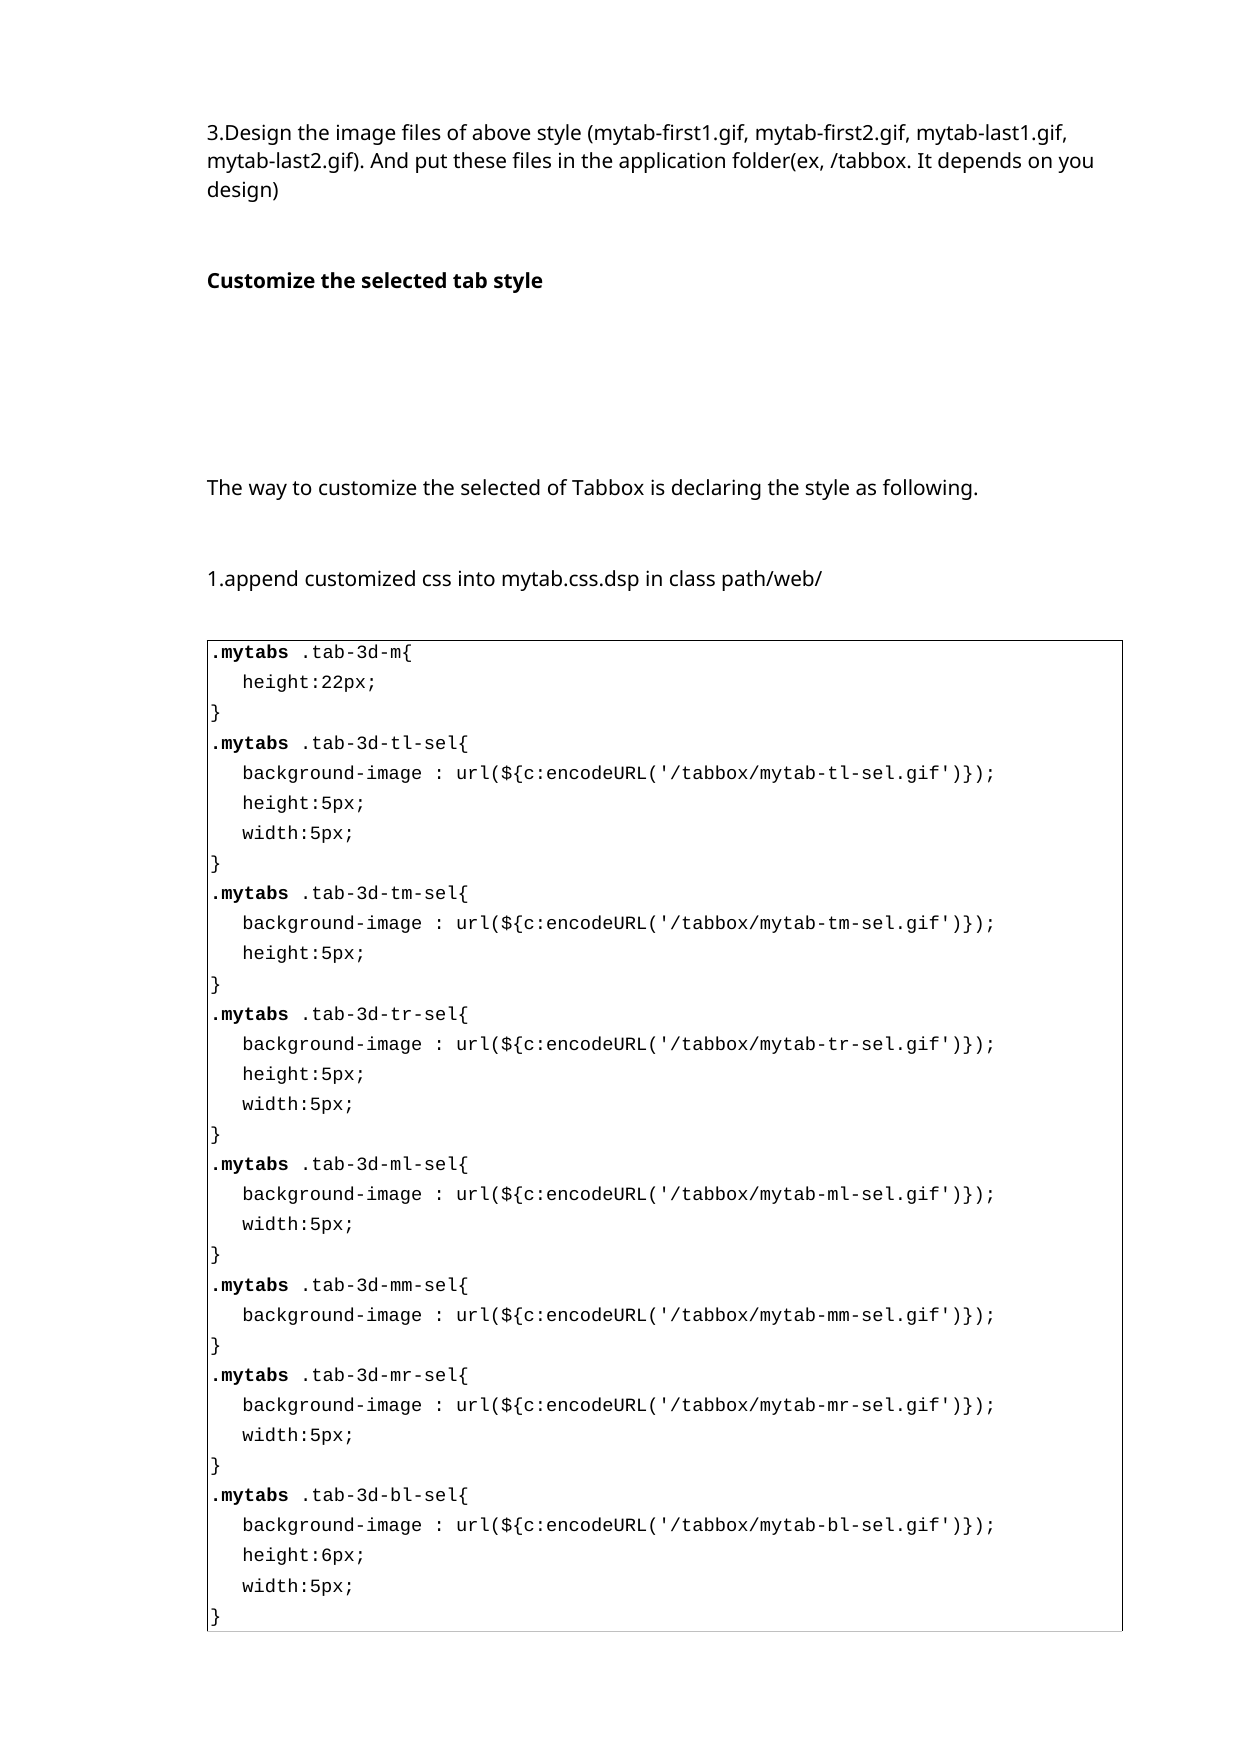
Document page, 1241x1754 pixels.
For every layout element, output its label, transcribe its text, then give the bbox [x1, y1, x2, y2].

text background-image : url(${c:encodeURL('/tabbox/mytab-mm-sel.gif')}); [208, 1302, 1122, 1327]
text } [208, 851, 1122, 875]
text 3.Design the image files of above style (mytab-first1.gif, mytab-first2.gif, mytab-last1.gif, mytab-last2.gif). And put these files in the application folder(ex, /tabbox. It depends on you design) [207, 118, 1122, 203]
text } [208, 1122, 1122, 1146]
text background-image : url(${c:encodeURL('/tabbox/mytab-tr-sel.gif')}); [208, 1031, 1122, 1056]
text width:5px; [208, 1092, 1122, 1116]
text } [208, 1603, 1122, 1631]
text .mytabs .tab-3d-bl-sel{ [208, 1483, 1122, 1507]
text width:5px; [208, 1573, 1122, 1598]
text height:22px; [208, 670, 1122, 694]
text } [208, 700, 1122, 724]
text .mytabs .tab-3d-tr-sel{ [208, 1001, 1122, 1026]
text The way to customize the selected of Tabbox is declaring the style as following. [207, 328, 1122, 501]
text height:6px; [208, 1543, 1122, 1567]
text height:5px; [208, 791, 1122, 815]
text .mytabs .tab-3d-mm-sel{ [208, 1272, 1122, 1297]
text } [208, 1242, 1122, 1266]
text } [208, 1453, 1122, 1477]
text .mytabs .tab-3d-m{ [208, 641, 1122, 664]
text width:5px; [208, 821, 1122, 845]
text height:5px; [208, 1062, 1122, 1086]
text background-image : url(${c:encodeURL('/tabbox/mytab-bl-sel.gif')}); [208, 1513, 1122, 1537]
text width:5px; [208, 1212, 1122, 1236]
text background-image : url(${c:encodeURL('/tabbox/mytab-tm-sel.gif')}); [208, 911, 1122, 935]
text } [208, 1332, 1122, 1357]
text .mytabs .tab-3d-mr-sel{ [208, 1363, 1122, 1387]
text background-image : url(${c:encodeURL('/tabbox/mytab-tl-sel.gif')}); [208, 761, 1122, 785]
text height:5px; [208, 941, 1122, 965]
text .mytabs .tab-3d-tl-sel{ [208, 730, 1122, 755]
text width:5px; [208, 1423, 1122, 1447]
text .mytabs .tab-3d-ml-sel{ [208, 1152, 1122, 1176]
text background-image : url(${c:encodeURL('/tabbox/mytab-mr-sel.gif')}); [208, 1393, 1122, 1417]
subtitle Customize the selected tab style [207, 267, 1122, 295]
subtitle 1.append customized css into mytab.css.dsp in class path/web/ [207, 564, 1122, 593]
text background-image : url(${c:encodeURL('/tabbox/mytab-ml-sel.gif')}); [208, 1182, 1122, 1206]
text } [208, 971, 1122, 996]
text .mytabs .tab-3d-tm-sel{ [208, 881, 1122, 905]
